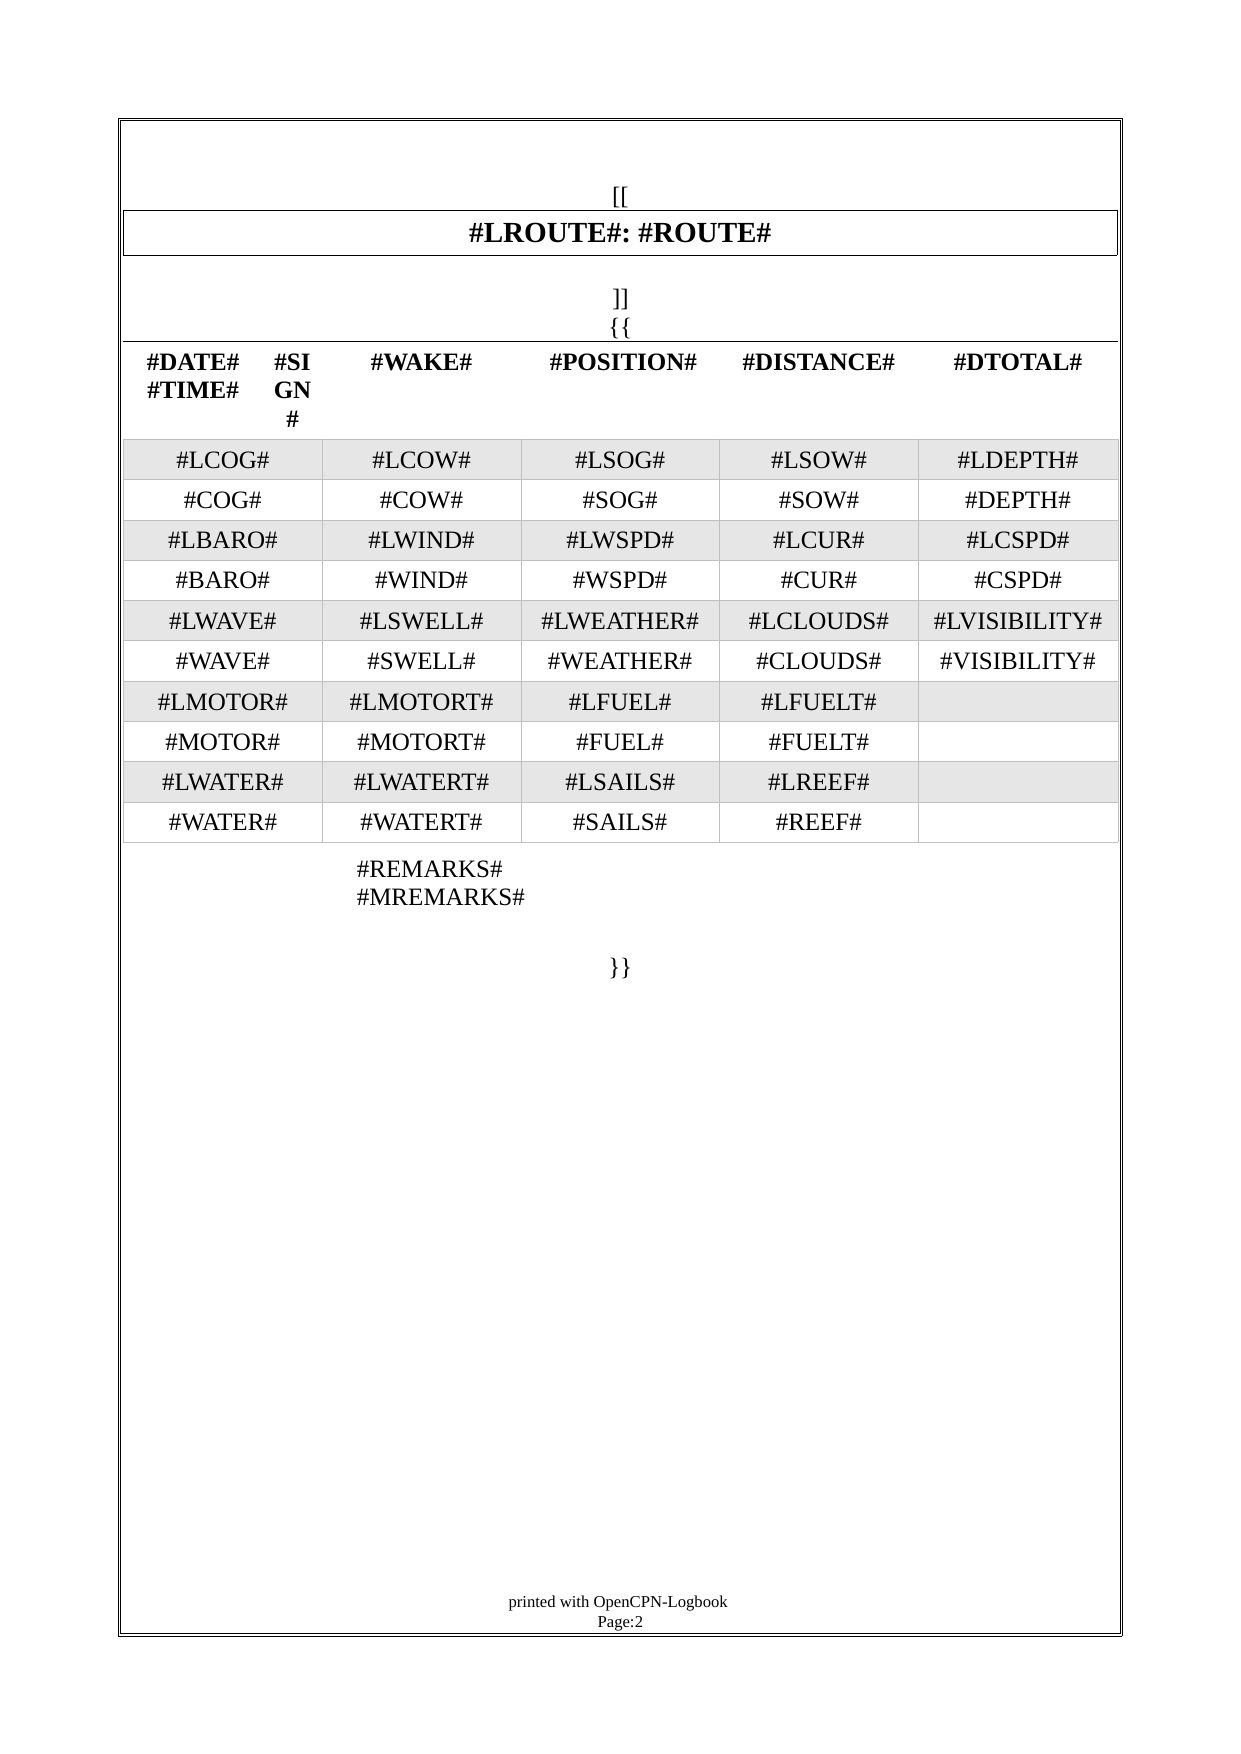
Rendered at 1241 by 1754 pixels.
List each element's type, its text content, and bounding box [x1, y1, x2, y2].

table_cell #LSOG# [522, 440, 719, 479]
table_cell #LMOTORT# [323, 682, 521, 721]
table_cell #LWAVE# [124, 601, 322, 640]
table_cell #FUEL# [522, 722, 719, 761]
table_cell #WEATHER# [522, 641, 719, 681]
table_cell #CUR# [720, 561, 918, 600]
table_cell #LDEPTH# [919, 440, 1118, 479]
table_cell #LFUEL# [522, 682, 719, 721]
table_cell #SOG# [522, 480, 719, 519]
table_cell [919, 722, 1118, 761]
table_cell #SAILS# [522, 803, 719, 842]
table_cell #LCLOUDS# [720, 601, 918, 640]
table_cell #WSPD# [522, 561, 719, 600]
table_header #LROUTE#: #ROUTE# [124, 211, 1117, 255]
table_cell #LSAILS# [522, 762, 719, 802]
table_cell #WATERT# [323, 803, 521, 842]
table_header #WAKE# [322, 342, 521, 439]
table_cell #MOTOR# [124, 722, 322, 761]
table_cell #VISIBILITY# [919, 641, 1118, 681]
table_cell #LWATERT# [323, 762, 521, 802]
table_header #DTOTAL# [918, 342, 1118, 439]
table_cell #MOTORT# [323, 722, 521, 761]
table_cell #WIND# [323, 561, 521, 600]
text }} [123, 952, 1117, 980]
text {{ [123, 312, 1117, 341]
table_cell #WATER# [124, 803, 322, 842]
table_cell #REEF# [720, 803, 918, 842]
table_header #POSITION# [521, 342, 719, 439]
table_cell #LSOW# [720, 440, 918, 479]
table_cell #LREEF# [720, 762, 918, 802]
table_cell #LSWELL# [323, 601, 521, 640]
table_cell #LWSPD# [522, 521, 719, 560]
table_cell #LFUELT# [720, 682, 918, 721]
table_cell [919, 803, 1118, 842]
table_cell #LCSPD# [919, 521, 1118, 560]
table_cell #WAVE# [124, 641, 322, 681]
table_cell #DEPTH# [919, 480, 1118, 519]
table_cell #SOW# [720, 480, 918, 519]
table_cell #LMOTOR# [124, 682, 322, 721]
table_cell #LVISIBILITY# [919, 601, 1118, 640]
table_cell #LWEATHER# [522, 601, 719, 640]
table_cell #CLOUDS# [720, 641, 918, 681]
table_cell #LBARO# [124, 521, 322, 560]
table_cell #SWELL# [323, 641, 521, 681]
table_header #REMARKS# #MREMARKS# [129, 848, 1112, 917]
table_cell [919, 762, 1118, 802]
table_cell #COW# [323, 480, 521, 519]
table_cell #LCOW# [323, 440, 521, 479]
table_cell #LWATER# [124, 762, 322, 802]
table_cell [919, 682, 1118, 721]
table_cell #CSPD# [919, 561, 1118, 600]
text [[ [123, 181, 1117, 209]
table_cell #COG# [124, 480, 322, 519]
table_cell #LWIND# [323, 521, 521, 560]
table_header #SIGN# [263, 342, 322, 439]
table_cell #FUELT# [720, 722, 918, 761]
text ]] [123, 283, 1117, 312]
table_cell #LCOG# [124, 440, 322, 479]
table_cell [123, 843, 1118, 952]
table_cell #BARO# [124, 561, 322, 600]
table_header #DATE# #TIME# [123, 342, 262, 439]
table_header #DISTANCE# [719, 342, 918, 439]
table_cell #LCUR# [720, 521, 918, 560]
